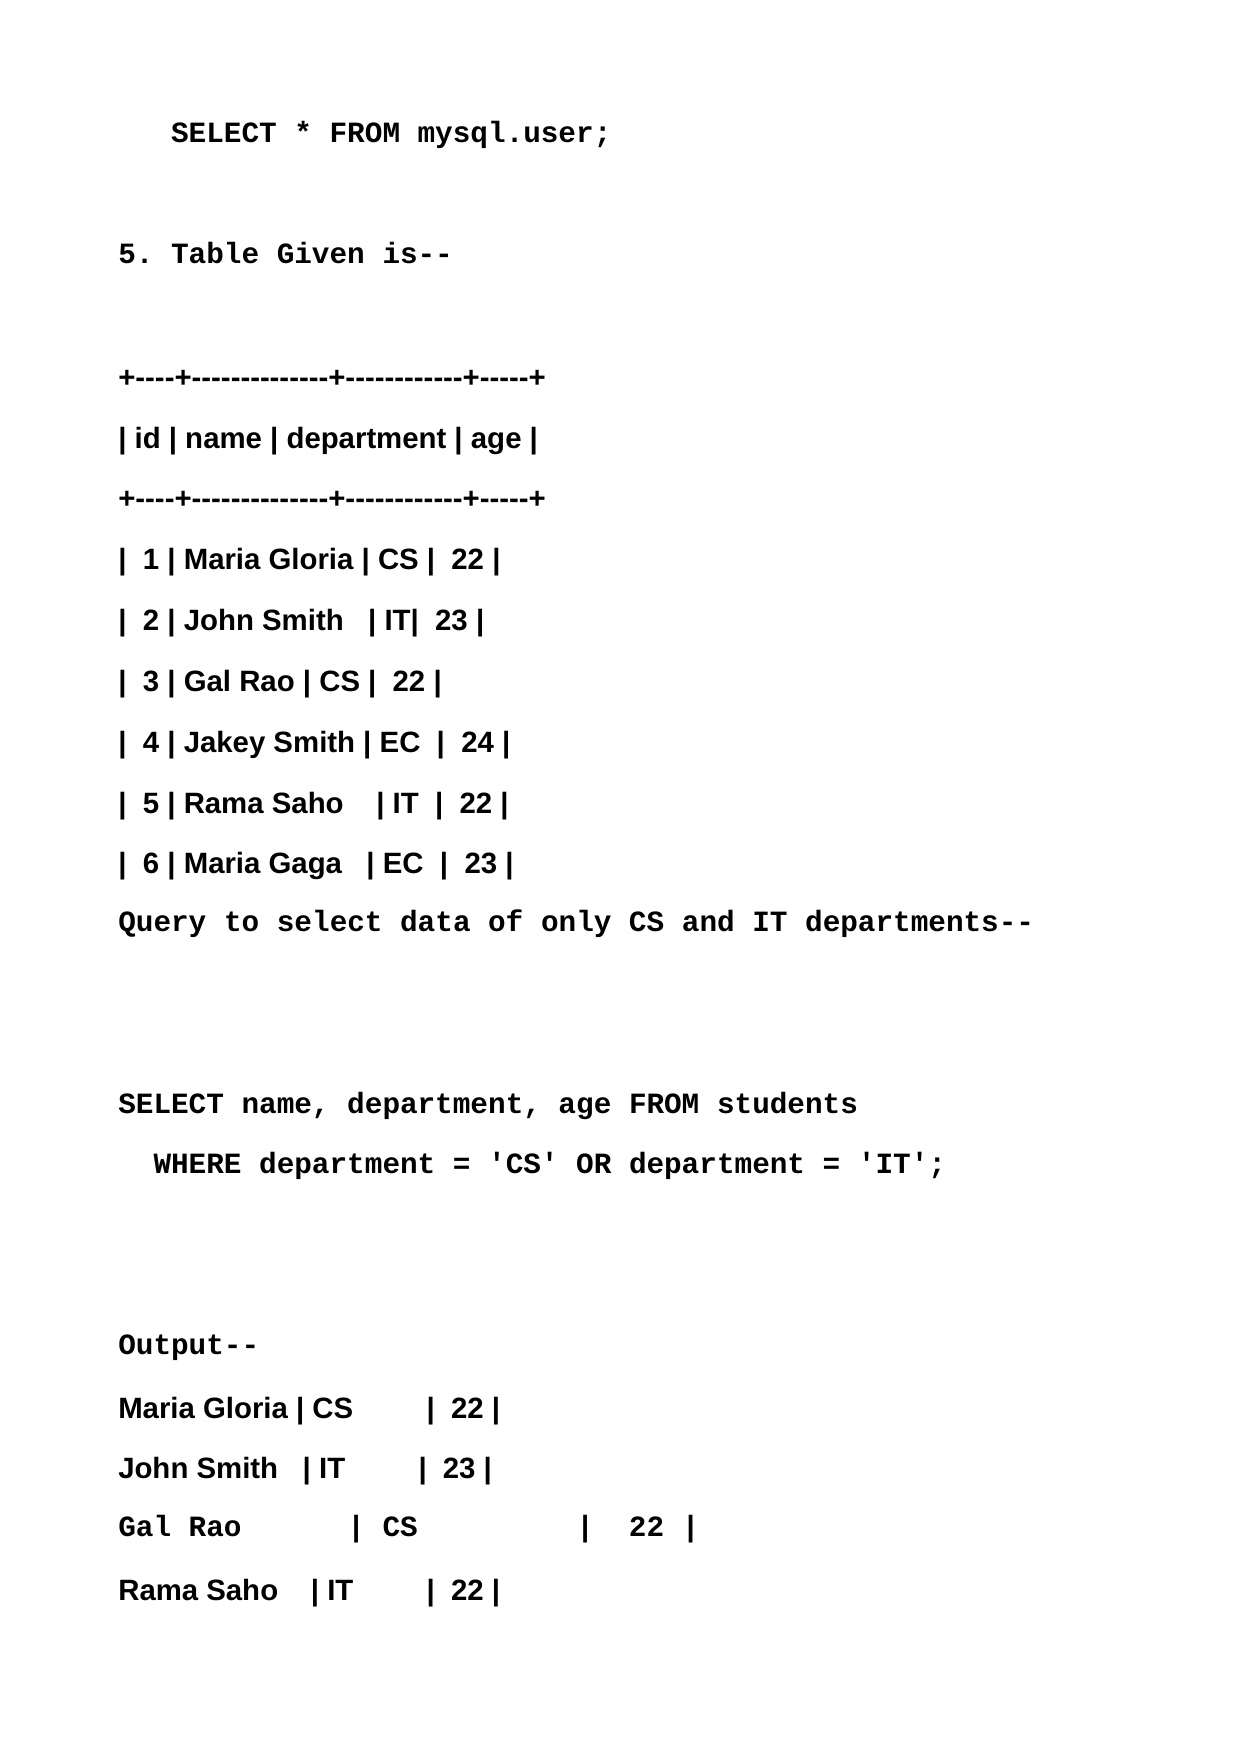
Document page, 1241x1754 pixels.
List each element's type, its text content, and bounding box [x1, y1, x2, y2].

subtitle John Smith | IT | 23 | [118, 1451, 1122, 1485]
subtitle +----+--------------+------------+-----+ [118, 481, 1122, 515]
subtitle | 3 | Gal Rao | CS | 22 | [118, 664, 1122, 698]
subtitle Gal Rao | CS | 22 | [118, 1512, 1122, 1546]
subtitle SELECT * FROM mysql.user; [118, 118, 1122, 151]
subtitle Output-- [118, 1330, 1122, 1363]
subtitle Rama Saho | IT | 22 | [118, 1573, 1122, 1606]
subtitle SELECT name, department, age FROM students [118, 1088, 1122, 1122]
subtitle 5. Table Given is-- [118, 239, 1122, 272]
subtitle | 4 | Jakey Smith | EC | 24 | [118, 725, 1122, 758]
subtitle | 6 | Maria Gaga | EC | 23 | [118, 846, 1122, 880]
subtitle +----+--------------+------------+-----+ [118, 360, 1122, 393]
subtitle Query to select data of only CS and IT departments-- [118, 907, 1122, 941]
subtitle | 5 | Rama Saho | IT | 22 | [118, 786, 1122, 819]
subtitle | 2 | John Smith | IT| 23 | [118, 603, 1122, 637]
subtitle | 1 | Maria Gloria | CS | 22 | [118, 542, 1122, 576]
subtitle | id | name | department | age | [118, 421, 1122, 454]
subtitle Maria Gloria | CS | 22 | [118, 1391, 1122, 1424]
subtitle WHERE department = 'CS' OR department = 'IT'; [118, 1149, 1122, 1182]
